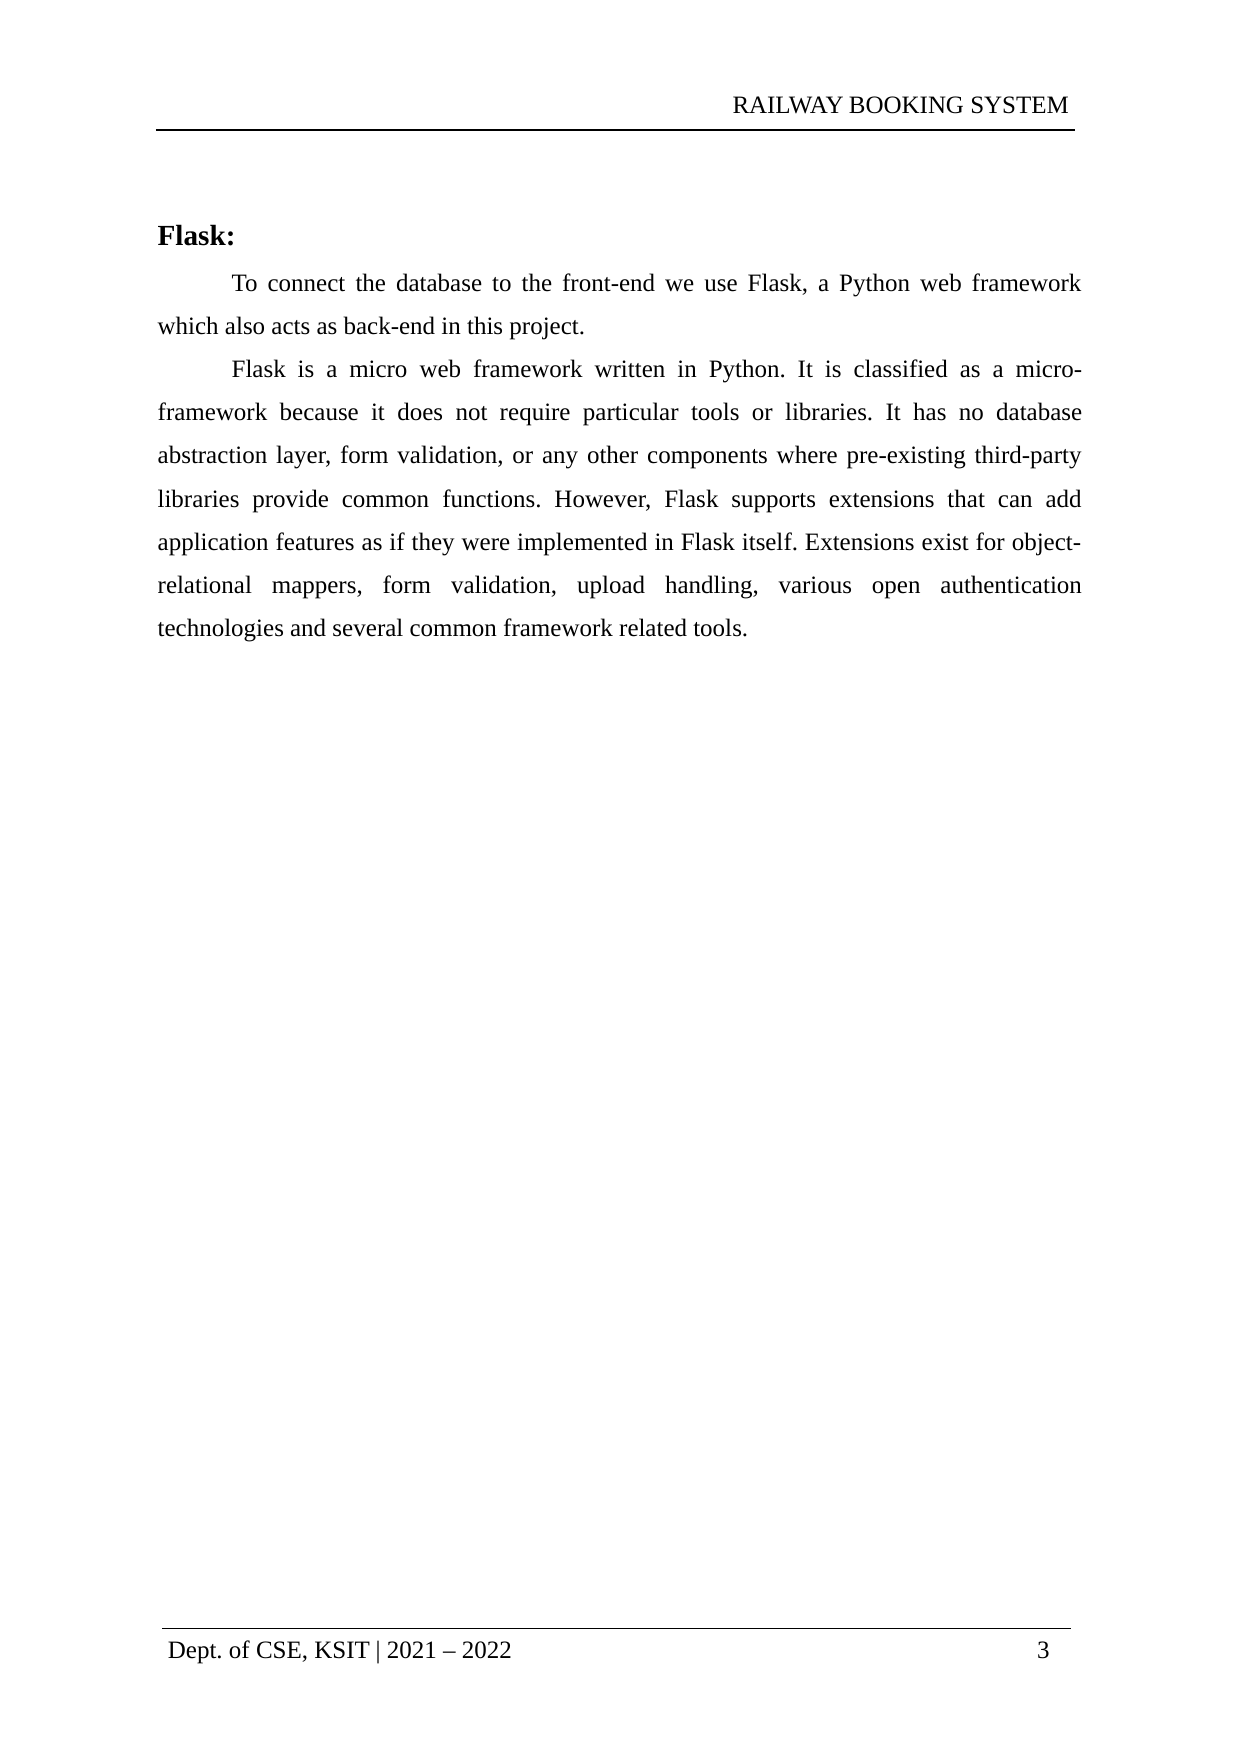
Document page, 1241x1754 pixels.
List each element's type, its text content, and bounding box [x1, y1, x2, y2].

text Flask is a micro web framework written in Python. It is classified as a micro-framework because it does not require particular tools or libraries. It has no database abstraction layer, form validation, or any other components where pre-existing third-party libraries provide common functions. However, Flask supports extensions that can add application features as if they were implemented in Flask itself. Extensions exist for object-relational mappers, form validation, upload handling, various open authentication technologies and several common framework related tools. [157, 354, 1083, 642]
text To connect the database to the front-end we use Flask, a Python web framework which also acts as back-end in this project. [157, 268, 1083, 340]
text Flask: [157, 218, 1083, 251]
